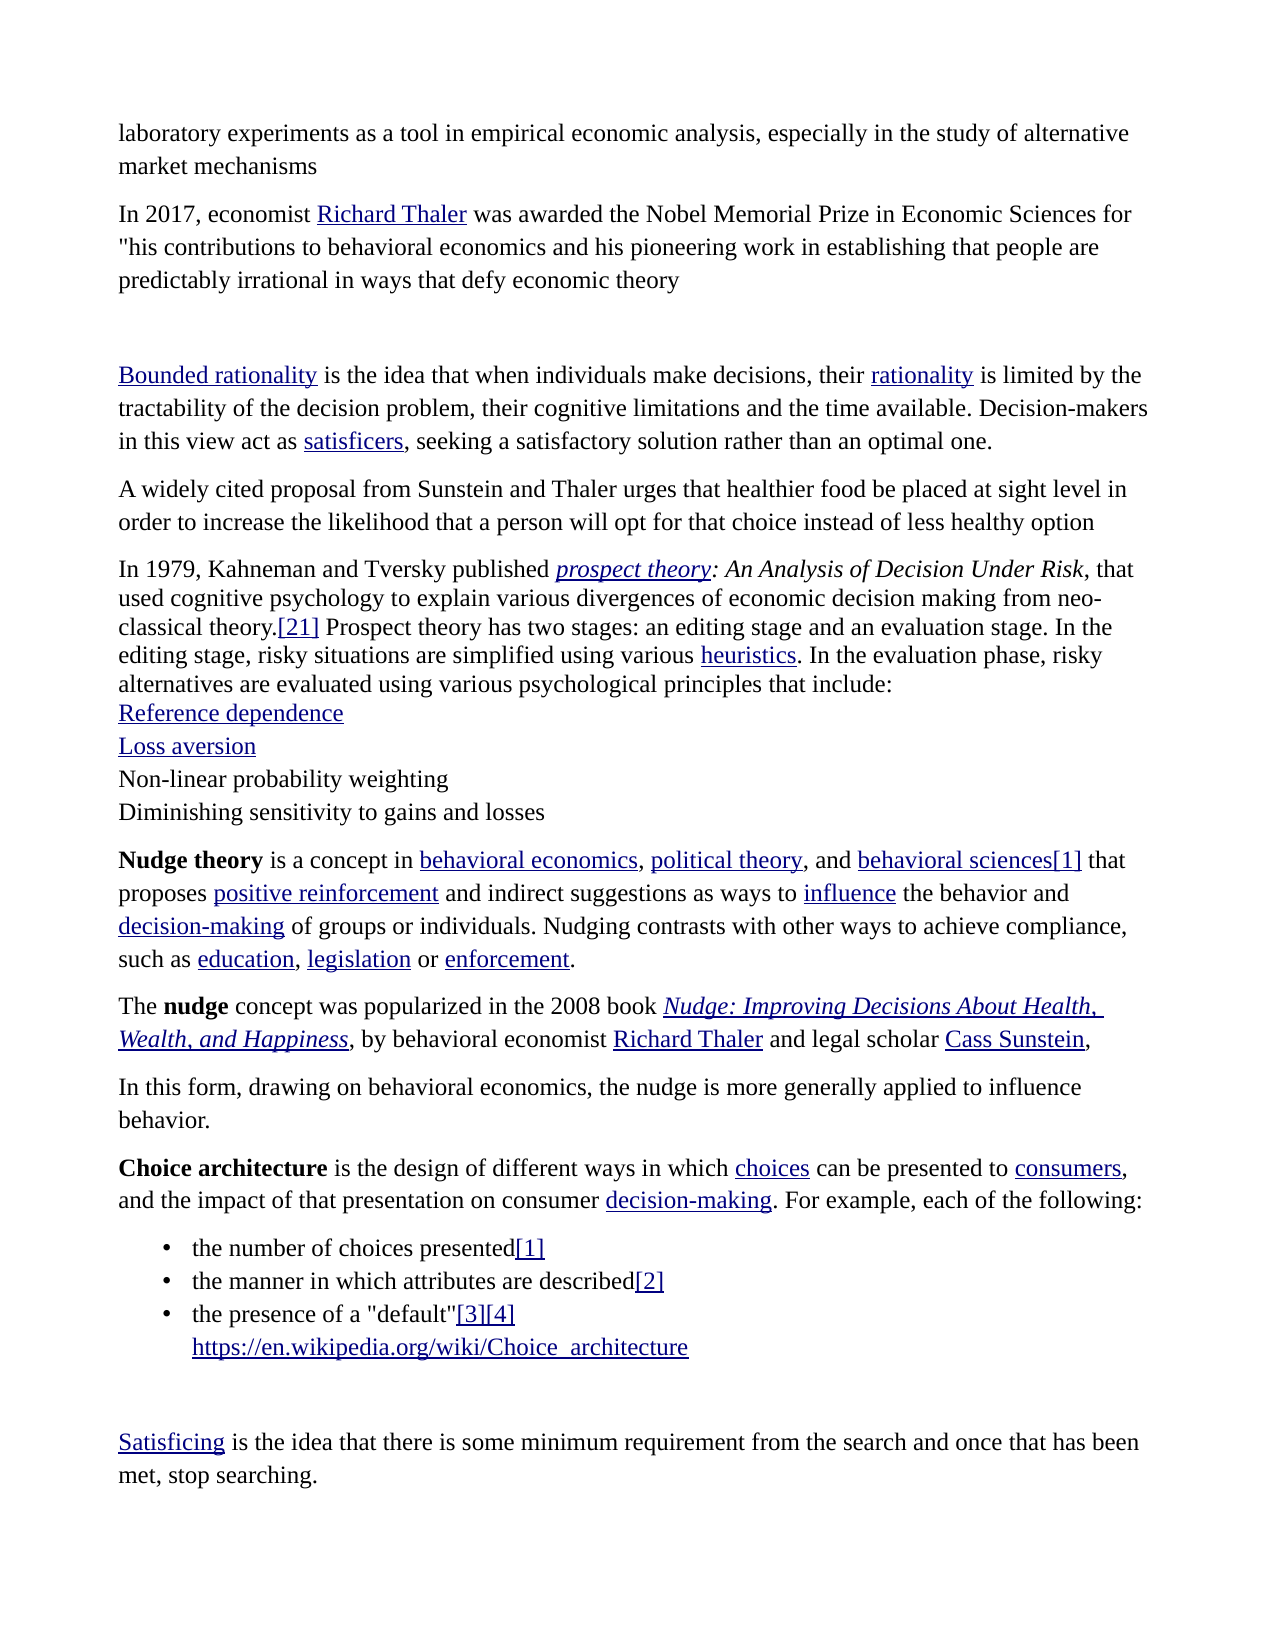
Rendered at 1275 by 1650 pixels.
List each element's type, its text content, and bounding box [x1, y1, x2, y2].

text Bounded rationality is the idea that when individuals make decisions, their rationality is limited by the tractability of the decision problem, their cognitive limitations and the time available. Decision-makers in this view act as satisficers, seeking a satisfactory solution rather than an optimal one. [118, 360, 1157, 455]
text Satisficing is the idea that there is some minimum requirement from the search and once that has been met, stop searching. [118, 1427, 1157, 1489]
text In 1979, Kahneman and Tversky published prospect theory: An Analysis of Decision Under Risk, that used cognitive psychology to explain various divergences of economic decision making from neo-classical theory.[21] Prospect theory has two stages: an editing stage and an evaluation stage. In the editing stage, risky situations are simplified using various heuristics. In the evaluation phase, risky alternatives are evaluated using various psychological principles that include: [118, 554, 1157, 698]
list the presence of a "default"[3][4] https://en.wikipedia.org/wiki/Choice_architecture [162, 1299, 1157, 1361]
text The nudge concept was popularized in the 2008 book Nudge: Improving Decisions About Health, Wealth, and Happiness, by behavioral economist Richard Thaler and legal scholar Cass Sunstein, [118, 991, 1157, 1053]
text In 2017, economist Richard Thaler was awarded the Nobel Memorial Prize in Economic Sciences for "his contributions to behavioral economics and his pioneering work in establishing that people are predictably irrational in ways that defy economic theory [118, 199, 1157, 293]
text laboratory experiments as a tool in empirical economic analysis, especially in the study of alternative market mechanisms [118, 118, 1157, 180]
text Reference dependence Loss aversion Non-linear probability weighting Diminishing sensitivity to gains and losses [118, 698, 1157, 826]
text Nudge theory is a concept in behavioral economics, political theory, and behavioral sciences[1] that proposes positive reinforcement and indirect suggestions as ways to influence the behavior and decision-making of groups or individuals. Nudging contrasts with other ways to achieve compliance, such as education, legislation or enforcement. [118, 845, 1157, 972]
text In this form, drawing on behavioral economics, the nudge is more generally applied to influence behavior. [118, 1072, 1157, 1134]
list the number of choices presented[1] [162, 1233, 1157, 1262]
text A widely cited proposal from Sunstein and Thaler urges that healthier food be placed at sight level in order to increase the likelihood that a person will opt for that choice instead of less healthy option [118, 474, 1157, 535]
text Choice architecture is the design of different ways in which choices can be presented to consumers, and the impact of that presentation on consumer decision-making. For example, each of the following: [118, 1153, 1157, 1214]
list the manner in which attributes are described[2] [162, 1266, 1157, 1295]
